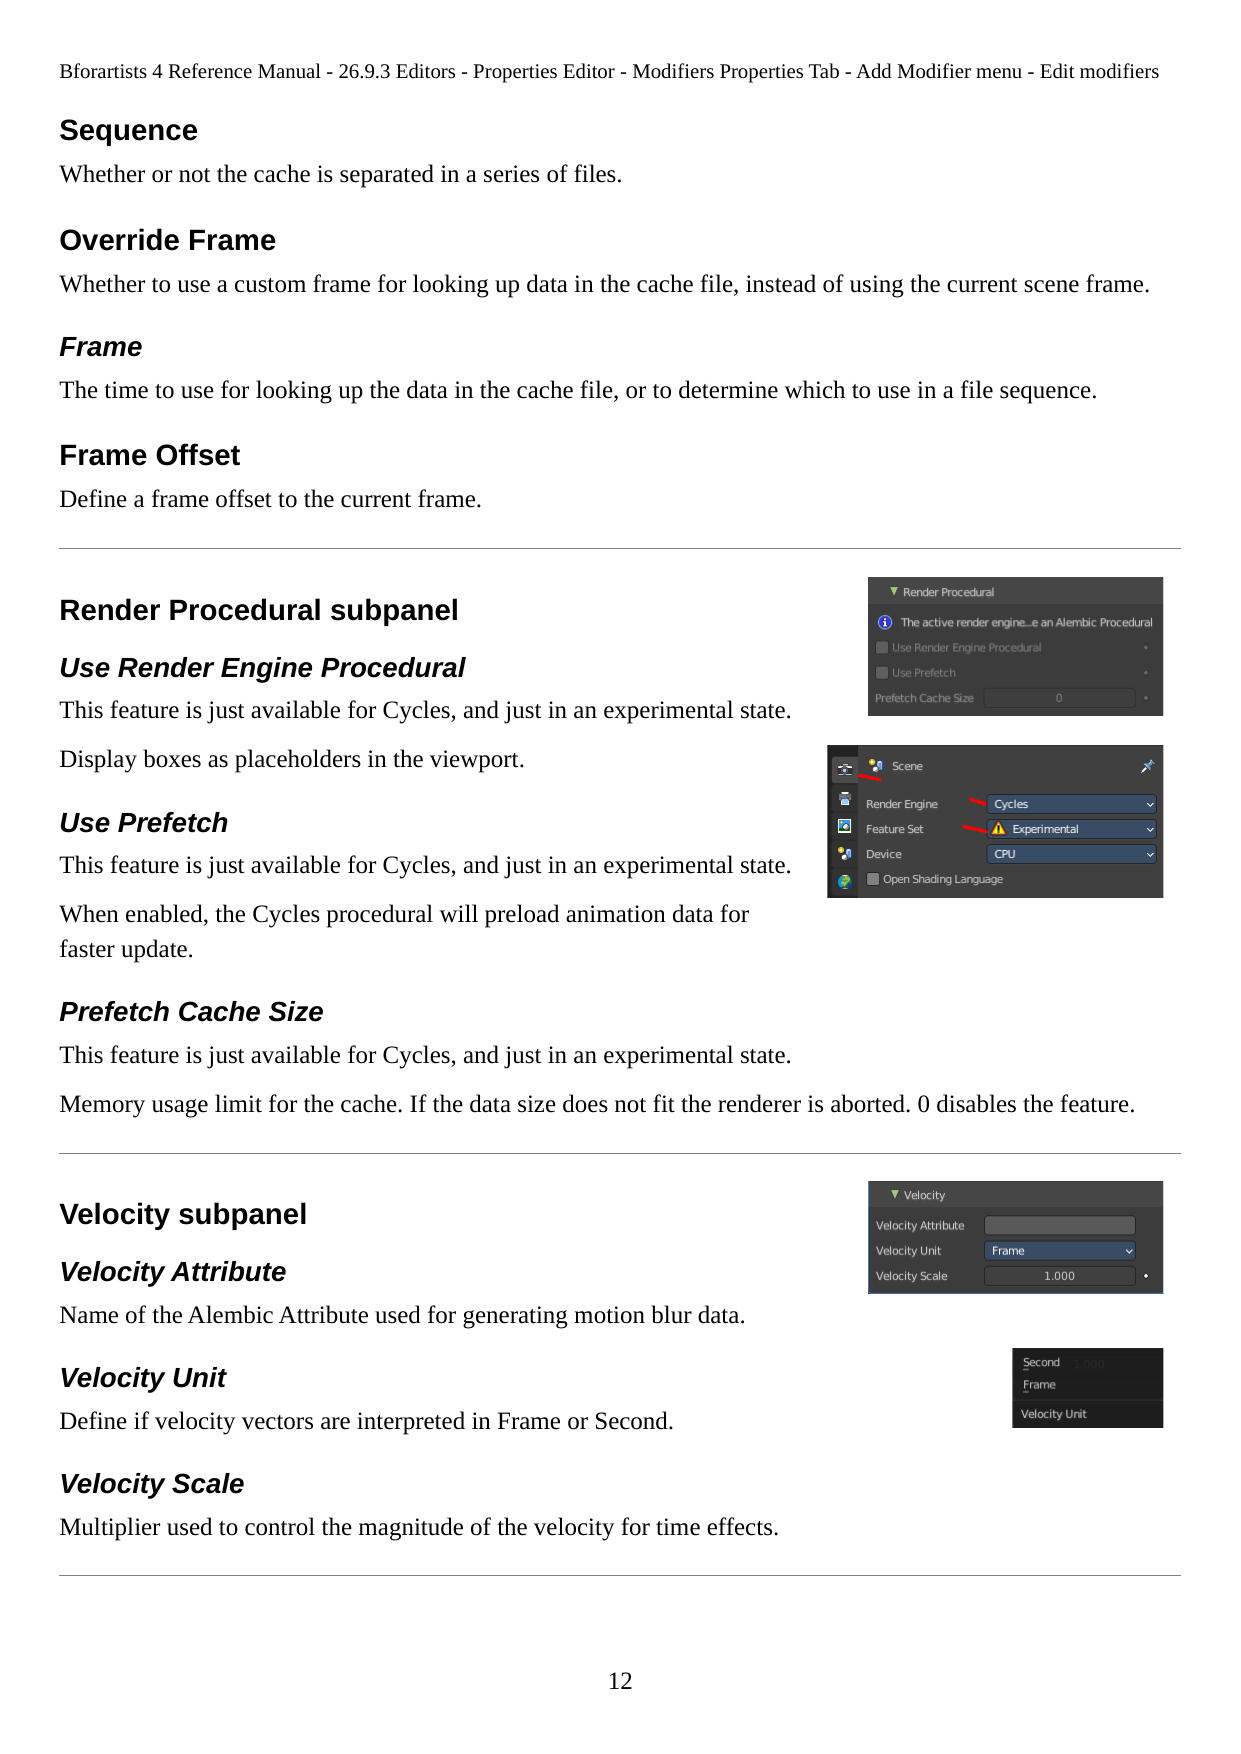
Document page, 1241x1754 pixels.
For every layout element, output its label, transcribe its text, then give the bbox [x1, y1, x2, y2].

subtitle Frame Offset [59, 438, 1181, 472]
subtitle Prefetch Cache Size [59, 996, 1181, 1027]
subtitle [1164, 1197, 1181, 1231]
text Define a frame offset to the current frame. [59, 484, 1181, 513]
text Memory usage limit for the cache. If the data size does not fit the renderer is aborted. 0 disables the feature. [59, 1089, 1181, 1118]
subtitle Use Render Engine Procedural [59, 651, 868, 683]
subtitle [1164, 1256, 1181, 1287]
subtitle [1164, 592, 1181, 626]
picture [868, 1181, 1164, 1294]
text This feature is just available for Cycles, and just in an experimental state. [59, 1040, 1181, 1069]
text This feature is just available for Cycles, and just in an experimental state. [59, 696, 1181, 724]
subtitle Use Prefetch [59, 806, 827, 838]
picture [1012, 1348, 1164, 1428]
text Display boxes as placeholders in the viewport. [59, 744, 1181, 773]
text This feature is just available for Cycles, and just in an experimental state. [59, 851, 827, 879]
subtitle Velocity subpanel [59, 1197, 868, 1231]
subtitle Velocity Unit [59, 1362, 1012, 1393]
text Whether or not the cache is separated in a series of files. [59, 159, 1181, 188]
text Name of the Alembic Attribute used for generating motion blur data. [59, 1300, 1181, 1329]
picture [827, 745, 1164, 898]
text The time to use for looking up the data in the cache file, or to determine which to use in a file sequence. [59, 375, 1181, 403]
subtitle Frame [59, 330, 1181, 362]
text Whether to use a custom frame for looking up data in the cache file, instead of using the current scene frame. [59, 269, 1181, 297]
text Multiplier used to control the magnitude of the velocity for time effects. [59, 1512, 1181, 1541]
subtitle Sequence [59, 113, 1181, 146]
text When enabled, the Cycles procedural will preload animation data for faster update. [59, 899, 1181, 963]
text Define if velocity vectors are interpreted in Frame or Second. [59, 1406, 1181, 1435]
picture [868, 577, 1164, 716]
subtitle Velocity Attribute [59, 1256, 868, 1287]
subtitle [1164, 806, 1181, 838]
subtitle Override Frame [59, 222, 1181, 256]
subtitle Velocity Scale [59, 1467, 1181, 1499]
subtitle Render Procedural subpanel [59, 592, 868, 626]
subtitle [1164, 1362, 1181, 1393]
